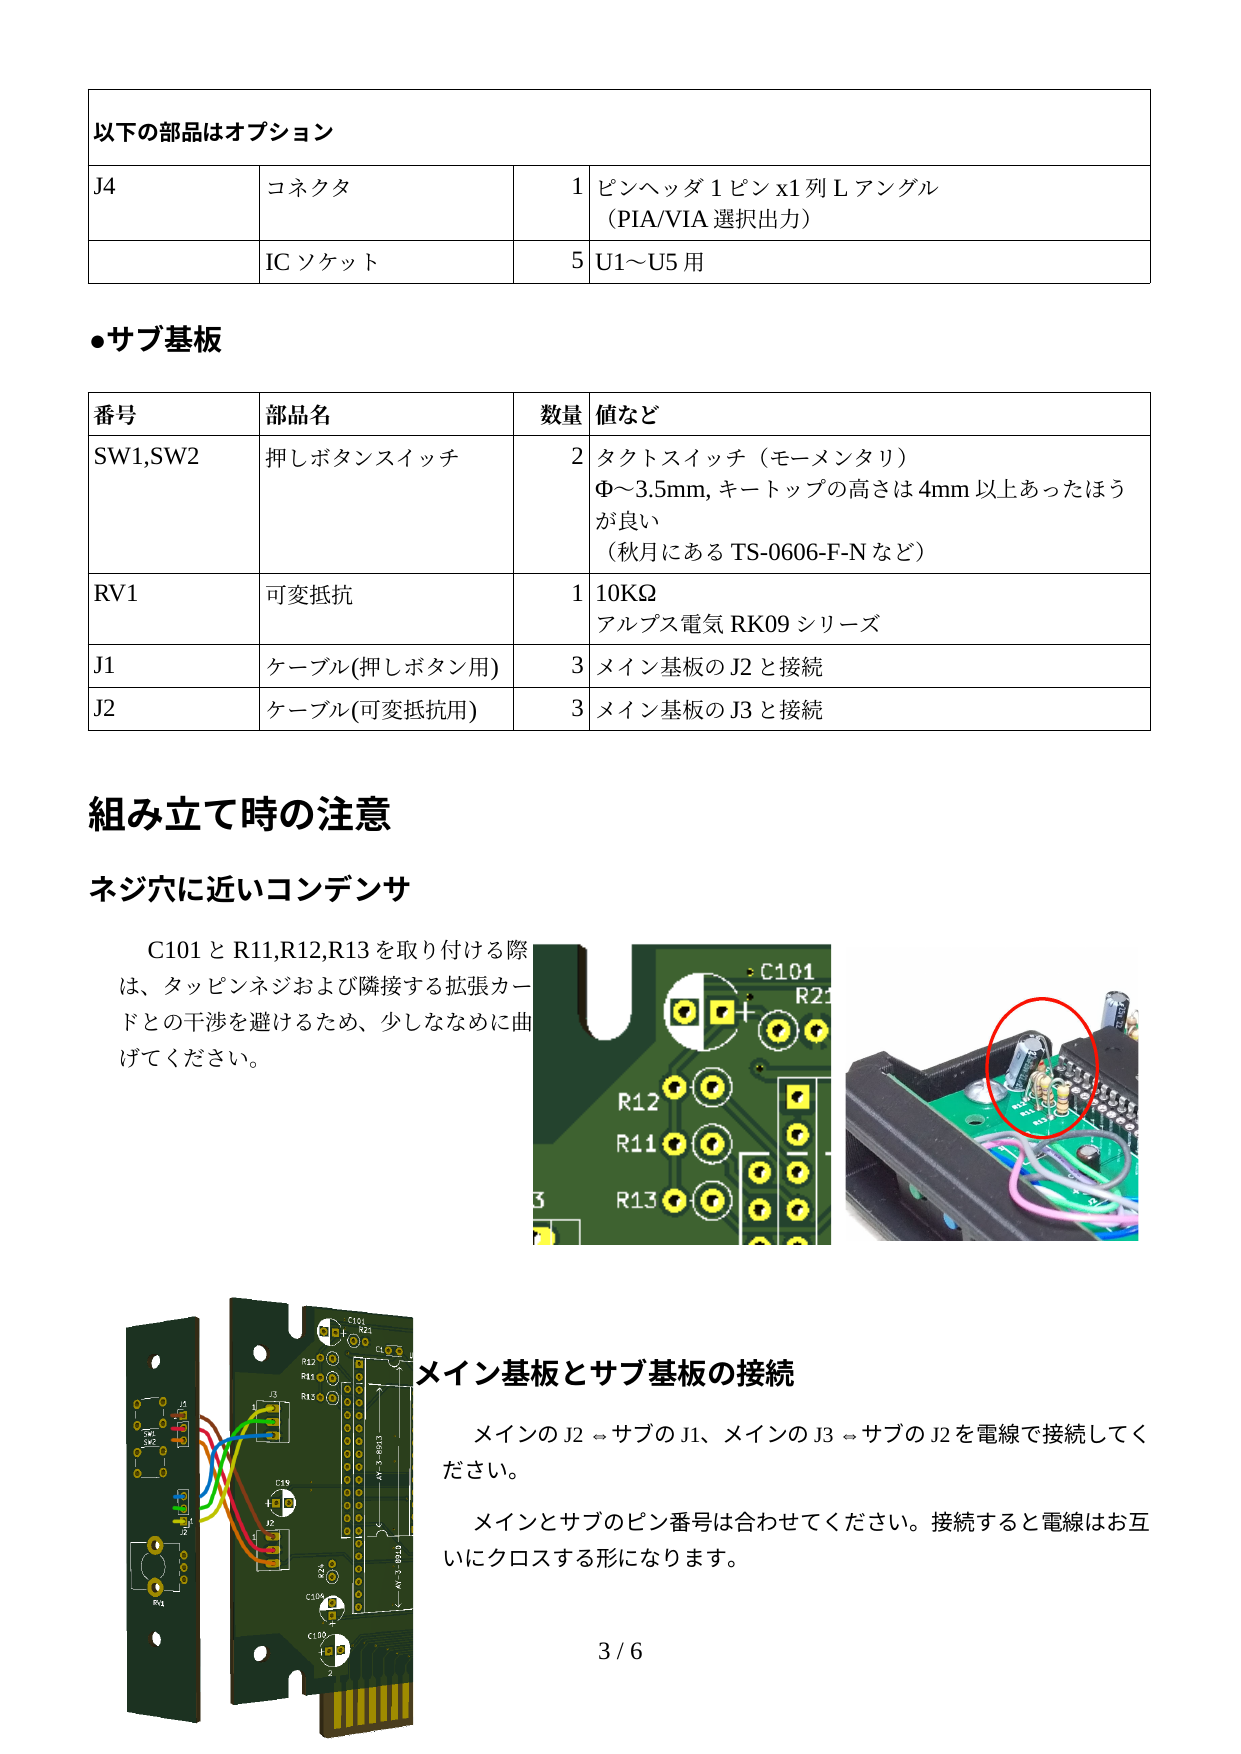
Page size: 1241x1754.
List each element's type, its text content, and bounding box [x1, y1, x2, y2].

table_cell U1～U5用 [590, 241, 1150, 283]
subtitle [88, 1350, 110, 1393]
text C101とR11,R12,R13を取り付ける際は、タッピンネジおよび隣接する拡張カードとの干渉を避けるため、少しななめに曲げてください。 [118, 933, 533, 1073]
table_cell 1 [514, 166, 589, 239]
table_header 以下の部品はオプション [89, 90, 1150, 165]
table_cell 押しボタンスイッチ [260, 436, 513, 572]
table_cell ケーブル(押しボタン用) [260, 645, 513, 687]
text ●サブ基板 [88, 316, 1152, 358]
table_header 値など [590, 393, 1150, 435]
table_cell ICソケット [260, 241, 513, 283]
text メインとサブのピン番号は合わせてください。接続すると電線はお互いにクロスする形になります。 [414, 1504, 1152, 1572]
table_cell 3 [514, 645, 589, 687]
table_cell J4 [89, 166, 259, 239]
table_header 部品名 [260, 393, 513, 435]
subtitle 組み立て時の注意 [88, 784, 1152, 839]
picture [845, 947, 1139, 1241]
table_cell ケーブル(可変抵抗用) [260, 688, 513, 730]
text メインのJ2 ⇔サブのJ1、メインのJ3 ⇔サブのJ2を電線で接続してください。 [414, 1417, 1152, 1485]
table_cell ピンヘッダ 1ピンx1列 Lアングル （PIA/VIA選択出力） [590, 166, 1150, 239]
table_cell 1 [514, 574, 589, 644]
table_cell 10KΩ アルプス電気 RK09シリーズ [590, 574, 1150, 644]
text [832, 933, 1152, 1073]
table_cell RV1 [89, 574, 259, 644]
subtitle ネジ穴に近いコンデンサ [88, 866, 1152, 909]
table_cell J1 [89, 645, 259, 687]
table_header 番号 [89, 393, 259, 435]
table_cell 2 [514, 436, 589, 572]
table_cell 5 [514, 241, 589, 283]
table_cell コネクタ [260, 166, 513, 239]
table_cell [89, 241, 259, 283]
subtitle メイン基板とサブ基板の接続 [414, 1350, 1152, 1393]
table_cell SW1,SW2 [89, 436, 259, 572]
table_cell メイン基板のJ2と接続 [590, 645, 1150, 687]
table_cell J2 [89, 688, 259, 730]
picture [110, 1282, 414, 1754]
picture [533, 919, 832, 1245]
table_cell メイン基板のJ3と接続 [590, 688, 1150, 730]
table_cell 3 [514, 688, 589, 730]
table_cell 可変抵抗 [260, 574, 513, 644]
table_cell タクトスイッチ（モーメンタリ） Φ～3.5mm, キートップの高さは4mm以上あったほうが良い （秋月にあるTS-0606-F-Nなど） [590, 436, 1150, 572]
table_header 数量 [514, 393, 589, 435]
